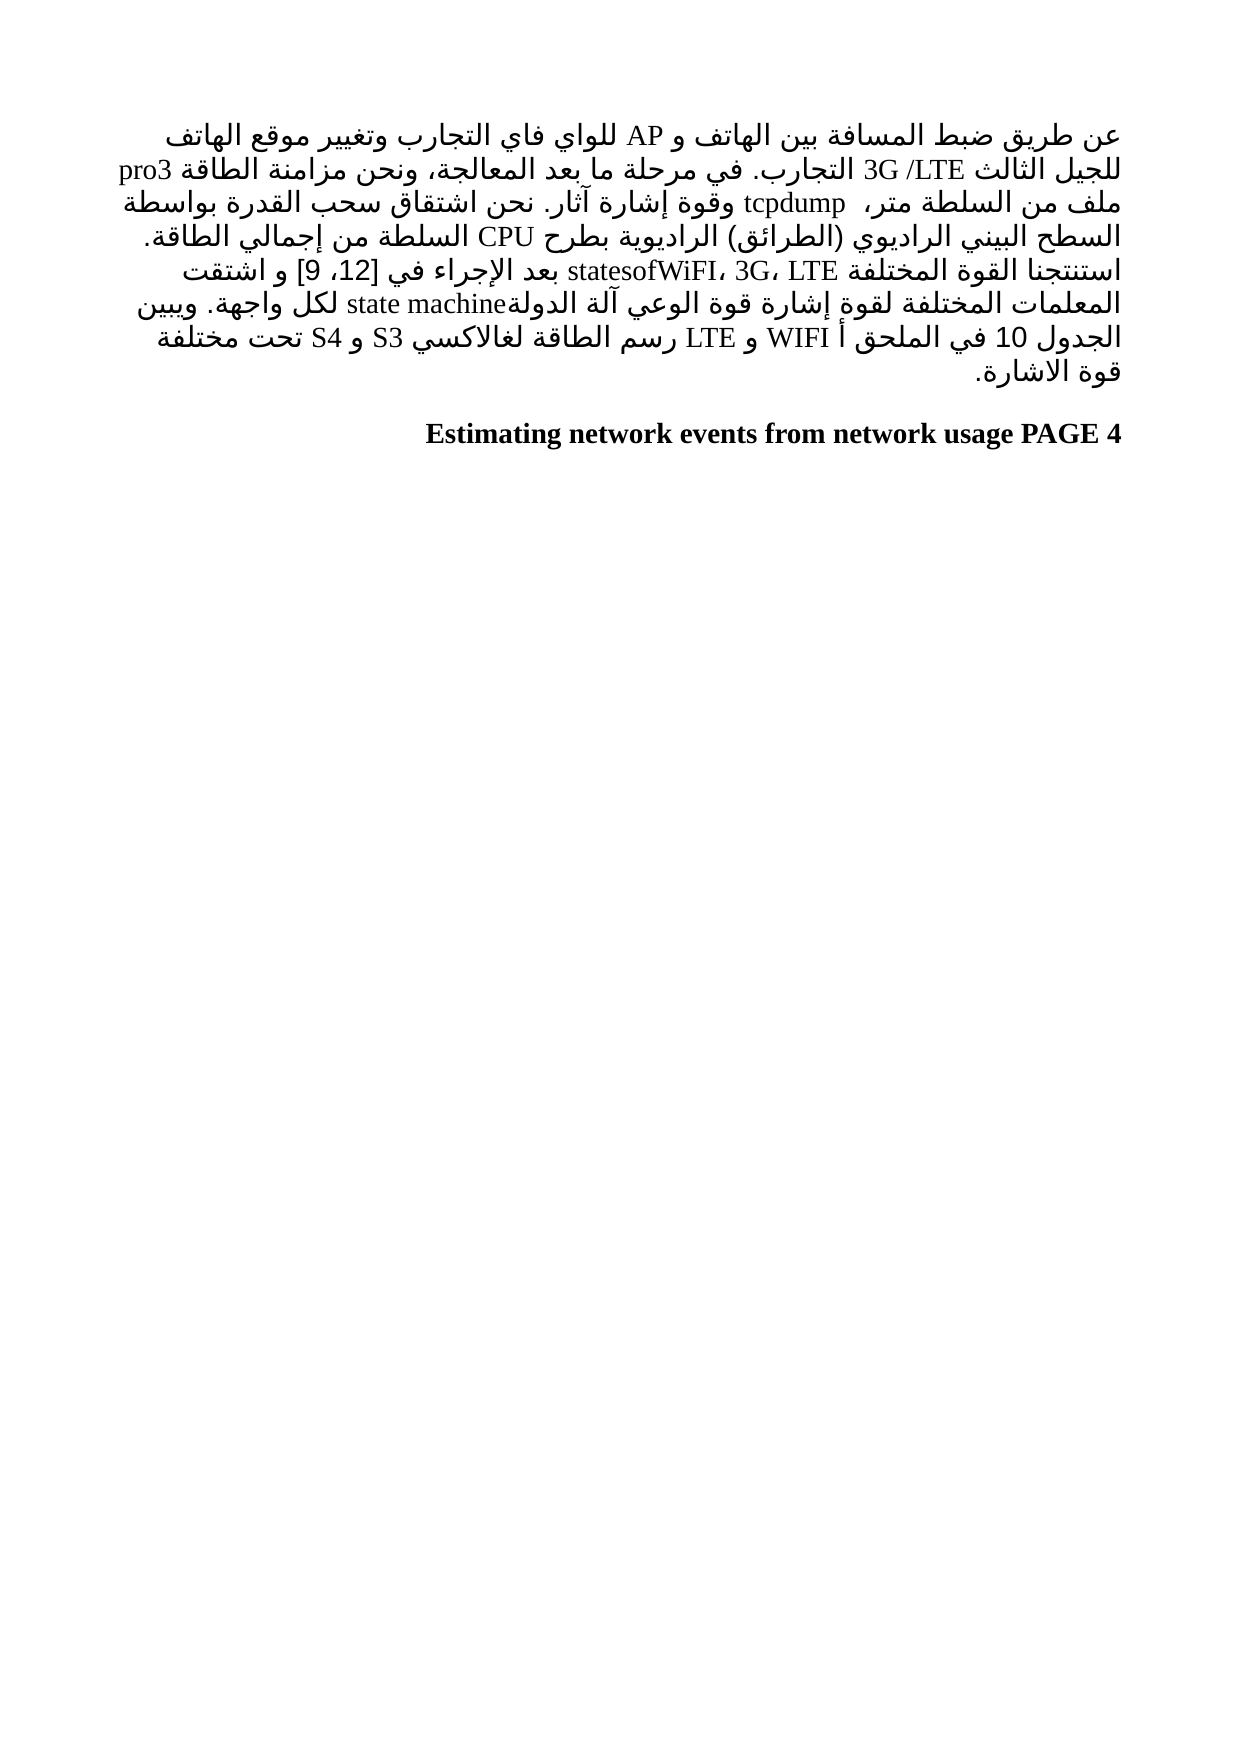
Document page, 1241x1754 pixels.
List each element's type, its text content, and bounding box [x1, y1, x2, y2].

text Estimating network events from network usage PAGE 4 [118, 416, 1122, 449]
text WIFI، 3G، LTE لديها حالات قدرة متعددة (انظر الملحقA) وقوة رسم ومدة في حالة نشطة يتأثر اللاسلكية قوة الإشارة [9]. وعلاوة على ذلك، كما في [11]، لاحظنا CPU رسم خلال نقل البيانات عبء العمل، بسبب المقاطعة والتعامل مع TCP / IP معالجة المكدس، وبالتالي نحن بحاجة إلى بعناية فصل CPU سحب السلطة من واجهة لاسلكية قوة التعادل في تدريب النموذج. لتطوير قوة إشارة نماذج الطاقة للواجهات اللاسلكية لهاتفنا، ونحن توصيل الهاتف إلى السلطة متر ركضmicrobenchmarks نقل البيانات. في حين أن السلطة متر power meter يجمع السلطة،ونحن أيضا تسجيل الحزم عبر tcpdump جنبا إلى جنب مع قوة الإشارة القيم عبر واجهات برمجة التطبيقات الروبوت وكذلك الترددات الأساسية CPU استغلال. لقد اختلفنا قوة الإشارة التي يتلقاها الهاتف عن طريق ضبط المسافة بين الهاتف و AP للواي فاي التجارب وتغيير موقع الهاتف للجيل الثالث 3G /LTE التجارب. في مرحلة ما بعد المعالجة، ونحن مزامنة الطاقة pro3 ملف من السلطة متر، tcpdump وقوة إشارة آثار. نحن اشتقاق سحب القدرة بواسطة السطح البيني الراديوي (الطرائق) الراديوية بطرح CPU السلطة من إجمالي الطاقة. استنتجنا القوة المختلفة statesofWiFI، 3G، LTE بعد الإجراء في [12، 9] و اشتقت المعلمات المختلفة لقوة إشارة قوة الوعي آلة الدولةstate machine لكل واجهة. ويبين الجدول 10 في الملحق أ WIFI و LTE رسم الطاقة لغالاكسي S3 و S4 تحت مختلفة قوة الاشارة. [118, 118, 1122, 387]
